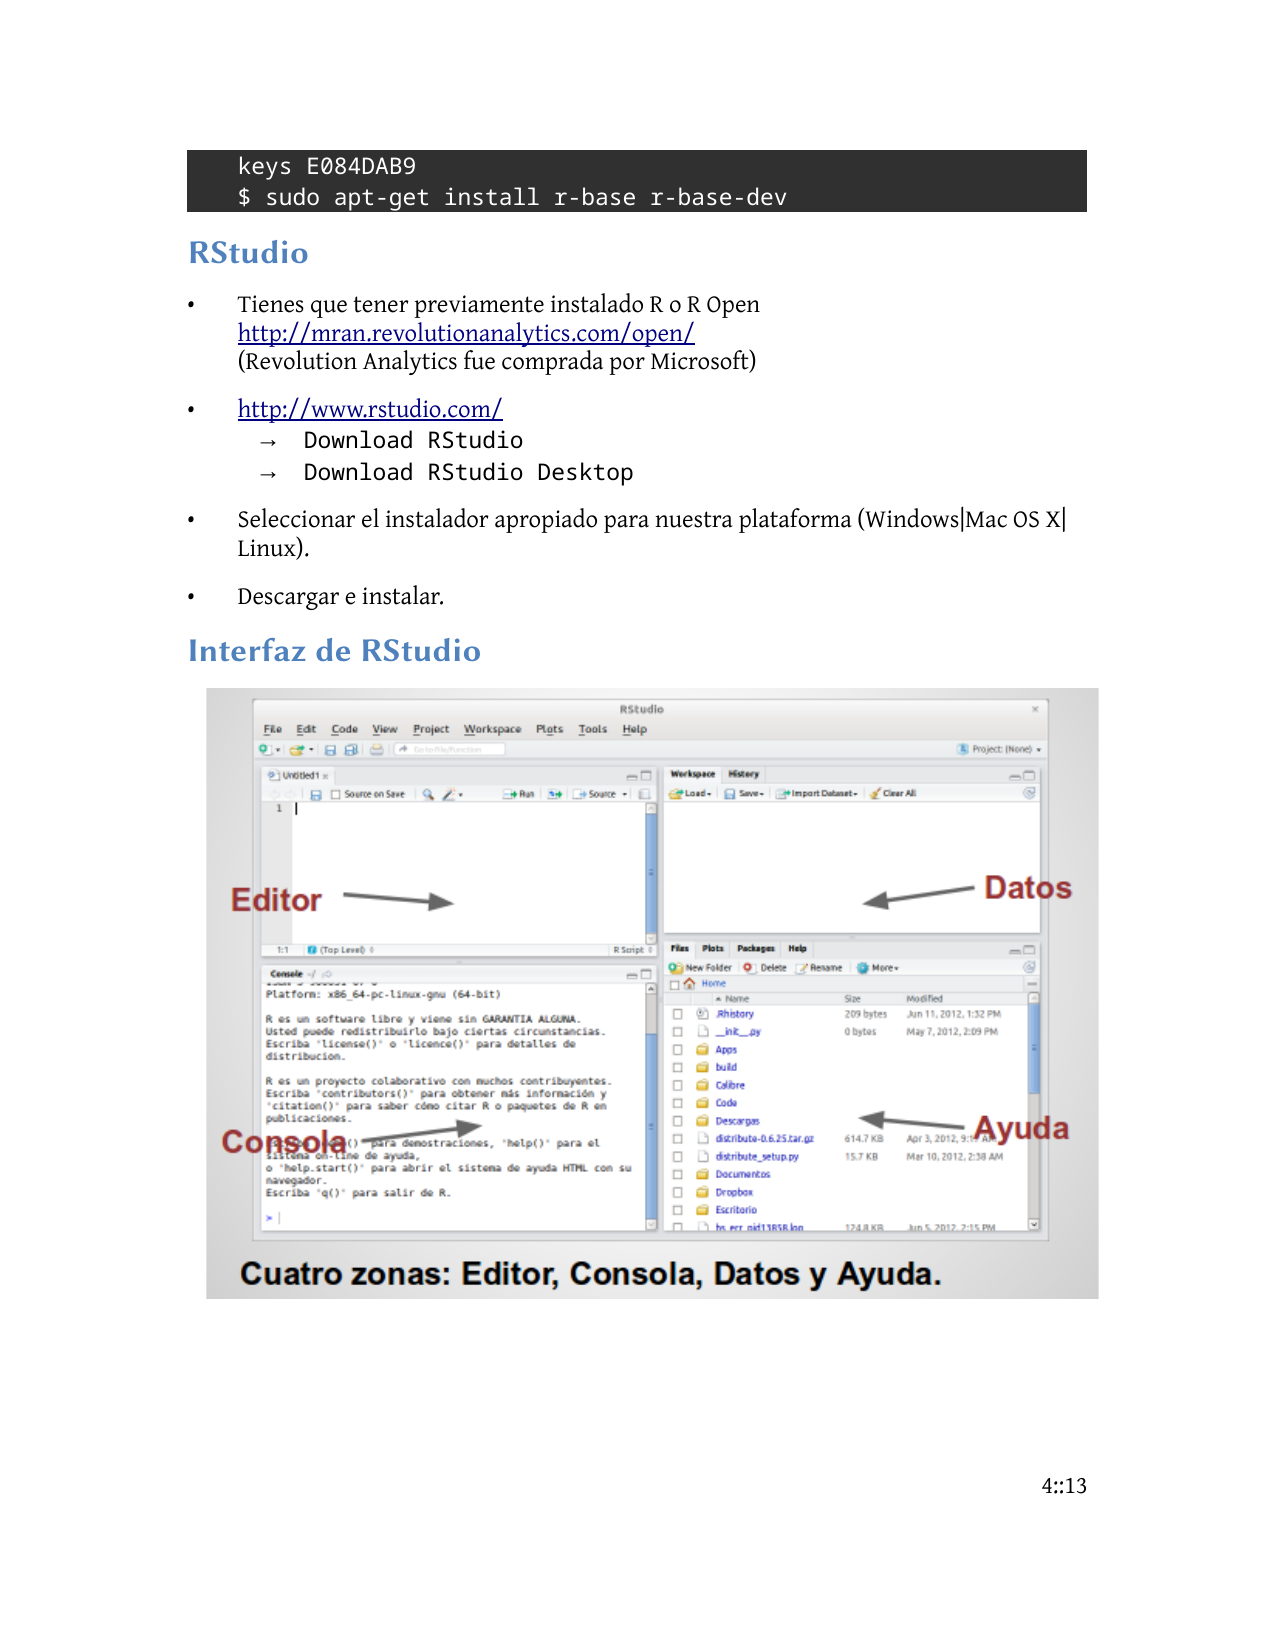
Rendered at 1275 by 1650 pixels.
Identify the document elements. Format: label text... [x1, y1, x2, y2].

picture [206, 688, 1099, 1299]
list Tienes que tener previamente instalado R o R Open http://mran.revolutionanalytics.com/open/ (Revolution Analytics fue comprada por Microsoft) [187, 290, 1087, 377]
list Seleccionar el instalador apropiado para nuestra plataforma (Windows|Mac OS X|Linux). [187, 506, 1087, 563]
subtitle Interfaz de RStudio [187, 632, 1087, 670]
subtitle RStudio [187, 233, 1087, 271]
list keys E084DAB9 $ sudo apt-get install r-base r-base-dev [187, 150, 1087, 212]
list http://www.rstudio.com/ Download RStudio Download RStudio Desktop [187, 395, 1087, 487]
list Descargar e instalar. [187, 582, 1087, 611]
